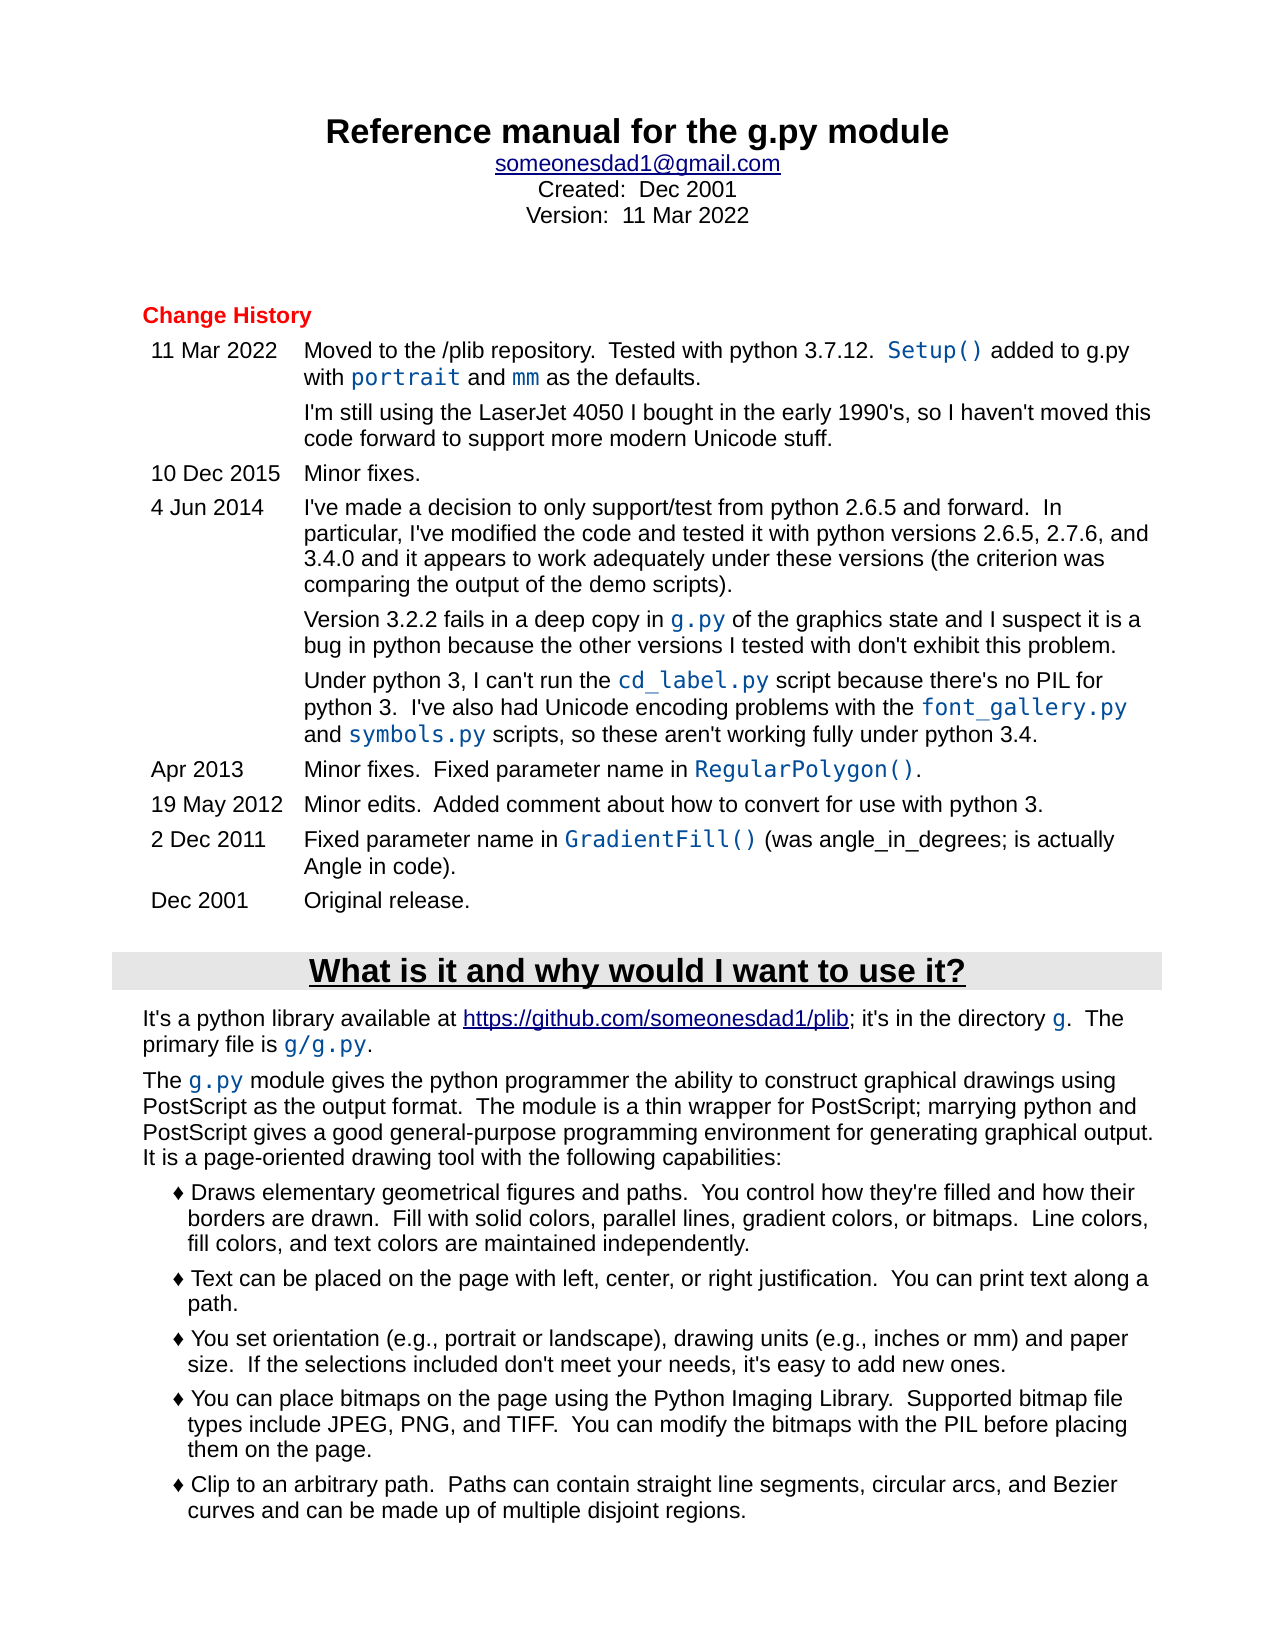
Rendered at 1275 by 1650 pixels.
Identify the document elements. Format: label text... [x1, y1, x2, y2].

table_cell Original release. [304, 888, 1162, 922]
table_cell 4 Jun 2014 [151, 495, 303, 756]
table_cell Dec 2001 [151, 888, 303, 922]
table_cell Fixed parameter name in GradientFill() (was angle_in_degrees; is actually Angle in code). [304, 827, 1162, 888]
subtitle What is it and why would I want to use it? [112, 952, 1162, 990]
table_cell Minor edits. Added comment about how to convert for use with python 3. [304, 792, 1162, 827]
text It's a python library available at https://github.com/someonesdad1/plib; it's in the directory g. The primary file is g/g.py. [142, 1005, 1162, 1058]
subtitle someonesdad1@gmail.com [112, 151, 1162, 177]
list You can place bitmaps on the page using the Python Imaging Library. Supported bitmap file types include JPEG, PNG, and TIFF. You can modify the bitmaps with the PIL before placing them on the page. [172, 1386, 1162, 1463]
table_cell Minor fixes. Fixed parameter name in RegularPolygon(). [304, 756, 1162, 792]
list You set orientation (e.g., portrait or landscape), drawing units (e.g., inches or mm) and paper size. If the selections included don't meet your needs, it's easy to add new ones. [172, 1326, 1162, 1377]
list Clip to an arbitrary path. Paths can contain straight line segments, circular arcs, and Bezier curves and can be made up of multiple disjoint regions. [172, 1472, 1162, 1523]
list Draws elementary geometrical figures and paths. You control how they're filled and how their borders are drawn. Fill with solid colors, parallel lines, gradient colors, or bitmaps. Line colors, fill colors, and text colors are maintained independently. [172, 1179, 1162, 1256]
table_header 11 Mar 2022 [151, 338, 303, 460]
title Reference manual for the g.py module [112, 112, 1162, 151]
table_header Moved to the /plib repository. Tested with python 3.7.12. Setup() added to g.py with portrait and mm as the defaults. I'm still using the LaserJet 4050 I bought in the early 1990's, so I haven't moved this code forward to support more modern Unicode stuff. [304, 338, 1162, 460]
list Text can be placed on the page with left, center, or right justification. You can print text along a path. [172, 1265, 1162, 1317]
subtitle Version: 11 Mar 2022 [112, 202, 1162, 228]
table_cell Apr 2013 [151, 756, 303, 792]
subtitle Created: Dec 2001 [112, 177, 1162, 202]
table_cell 2 Dec 2011 [151, 827, 303, 888]
text Change History [142, 303, 1162, 329]
table_cell I've made a decision to only support/test from python 2.6.5 and forward. In particular, I've modified the code and tested it with python versions 2.6.5, 2.7.6, and 3.4.0 and it appears to work adequately under these versions (the criterion was comparing the output of the demo scripts). Version 3.2.2 fails in a deep copy in g.py of the graphics state and I suspect it is a bug in python because the other versions I tested with don't exhibit this problem. Under python 3, I can't run the cd_label.py script because there's no PIL for python 3. I've also had Unicode encoding problems with the font_gallery.py and symbols.py scripts, so these aren't working fully under python 3.4. [304, 495, 1162, 756]
table_cell 10 Dec 2015 [151, 460, 303, 495]
table_cell 19 May 2012 [151, 792, 303, 827]
table_cell Minor fixes. [304, 460, 1162, 495]
text The g.py module gives the python programmer the ability to construct graphical drawings using PostScript as the output format. The module is a thin wrapper for PostScript; marrying python and PostScript gives a good general-purpose programming environment for generating graphical output. It is a page-oriented drawing tool with the following capabilities: [142, 1067, 1162, 1171]
